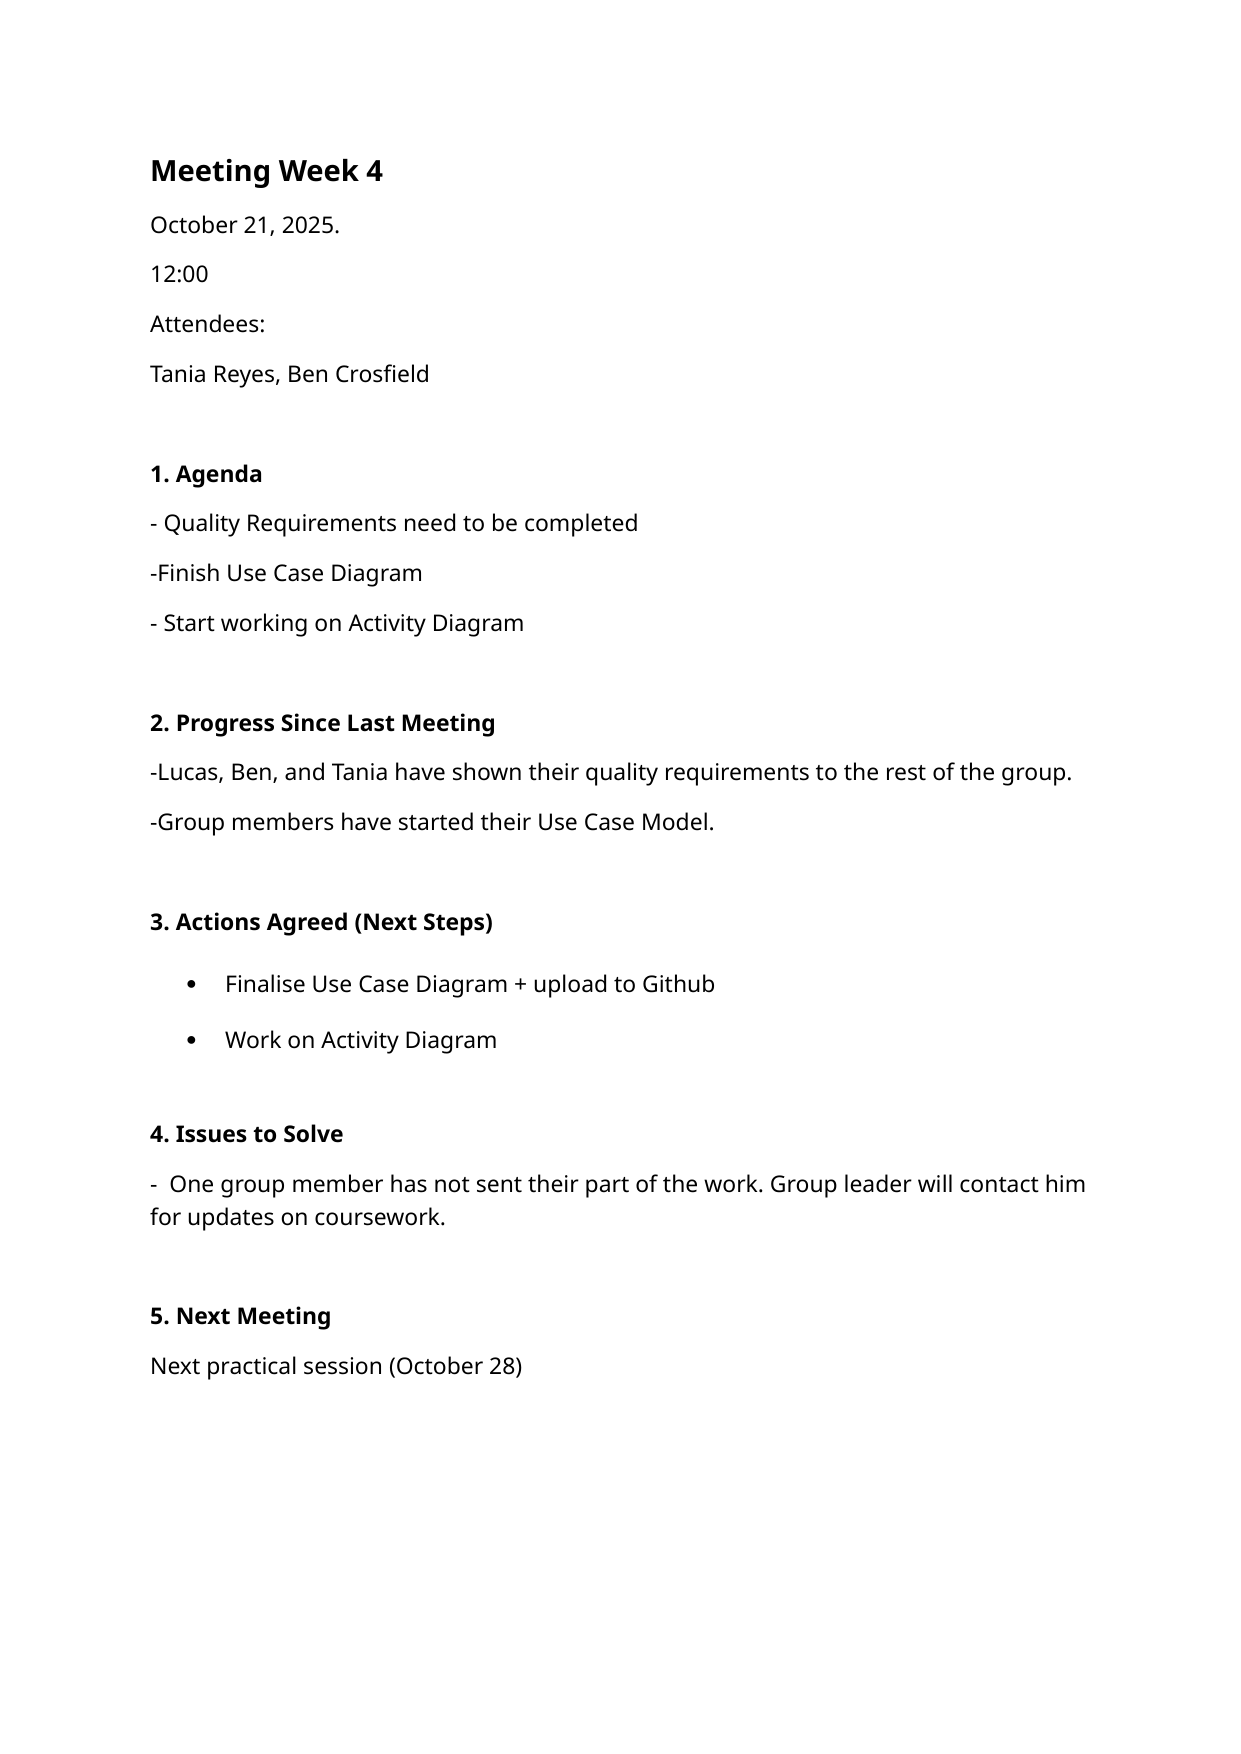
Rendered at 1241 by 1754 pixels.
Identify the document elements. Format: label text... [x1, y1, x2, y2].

text 5. Next Meeting [150, 1300, 1090, 1332]
list Finalise Use Case Diagram + upload to Github [187, 968, 1090, 999]
text October 21, 2025. [150, 209, 1090, 240]
text 1. Agenda [150, 458, 1090, 489]
text Meeting Week 4 [150, 150, 1090, 190]
text 12:00 [150, 258, 1090, 290]
list Work on Activity Diagram [187, 1024, 1090, 1056]
text - One group member has not sent their part of the work. Group leader will contact him for updates on coursework. [150, 1168, 1090, 1232]
text - Quality Requirements need to be completed [150, 507, 1090, 539]
text - Start working on Activity Diagram [150, 607, 1090, 638]
text 3. Actions Agreed (Next Steps) [150, 906, 1090, 937]
text -Finish Use Case Diagram [150, 557, 1090, 588]
text Next practical session (October 28) [150, 1350, 1090, 1381]
text -Lucas, Ben, and Tania have shown their quality requirements to the rest of the group. [150, 756, 1090, 788]
text 4. Issues to Solve [150, 1118, 1090, 1149]
text Attendees: [150, 308, 1090, 339]
text Tania Reyes, Ben Crosfield [150, 358, 1090, 389]
text -Group members have started their Use Case Model. [150, 806, 1090, 837]
text 2. Progress Since Last Meeting [150, 707, 1090, 738]
